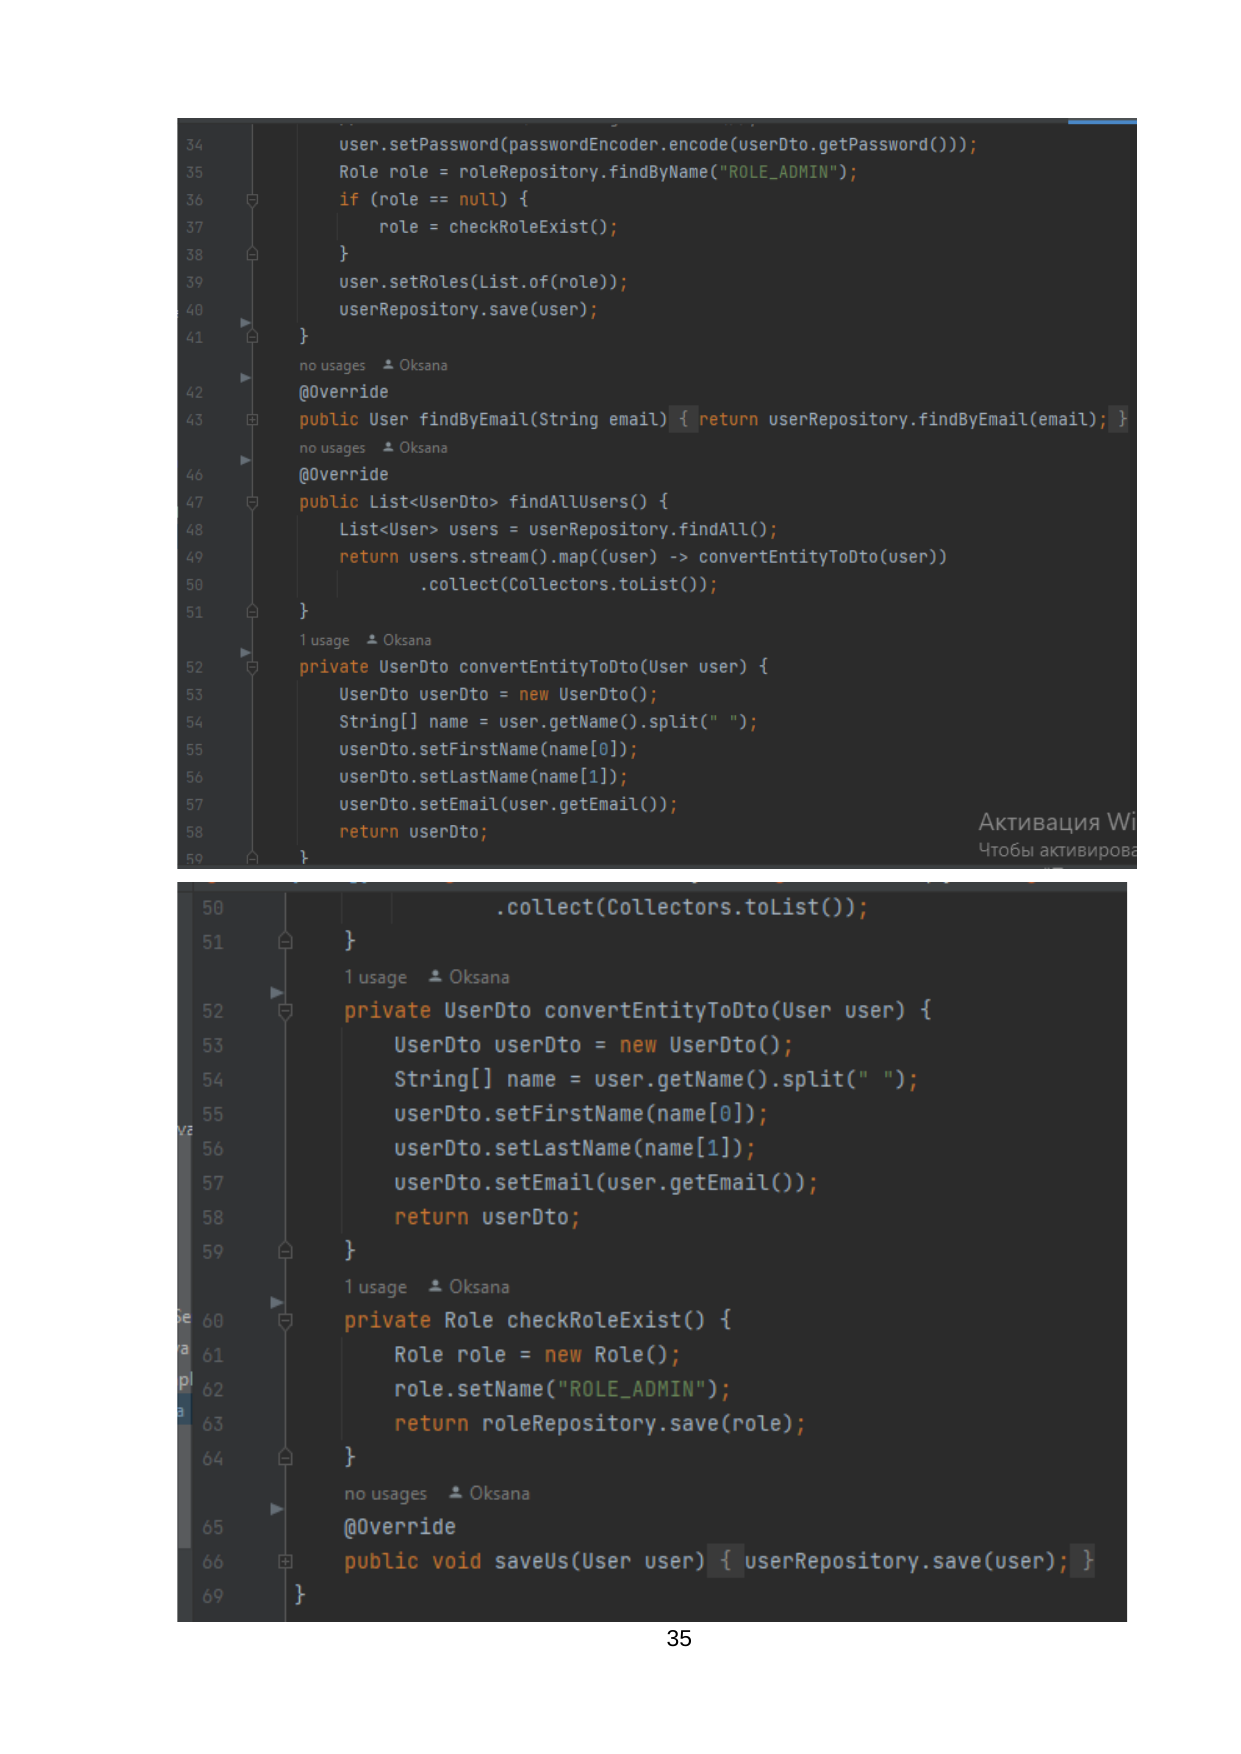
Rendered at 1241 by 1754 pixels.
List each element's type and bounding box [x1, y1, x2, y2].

picture [177, 118, 1137, 869]
picture [177, 882, 1128, 1622]
